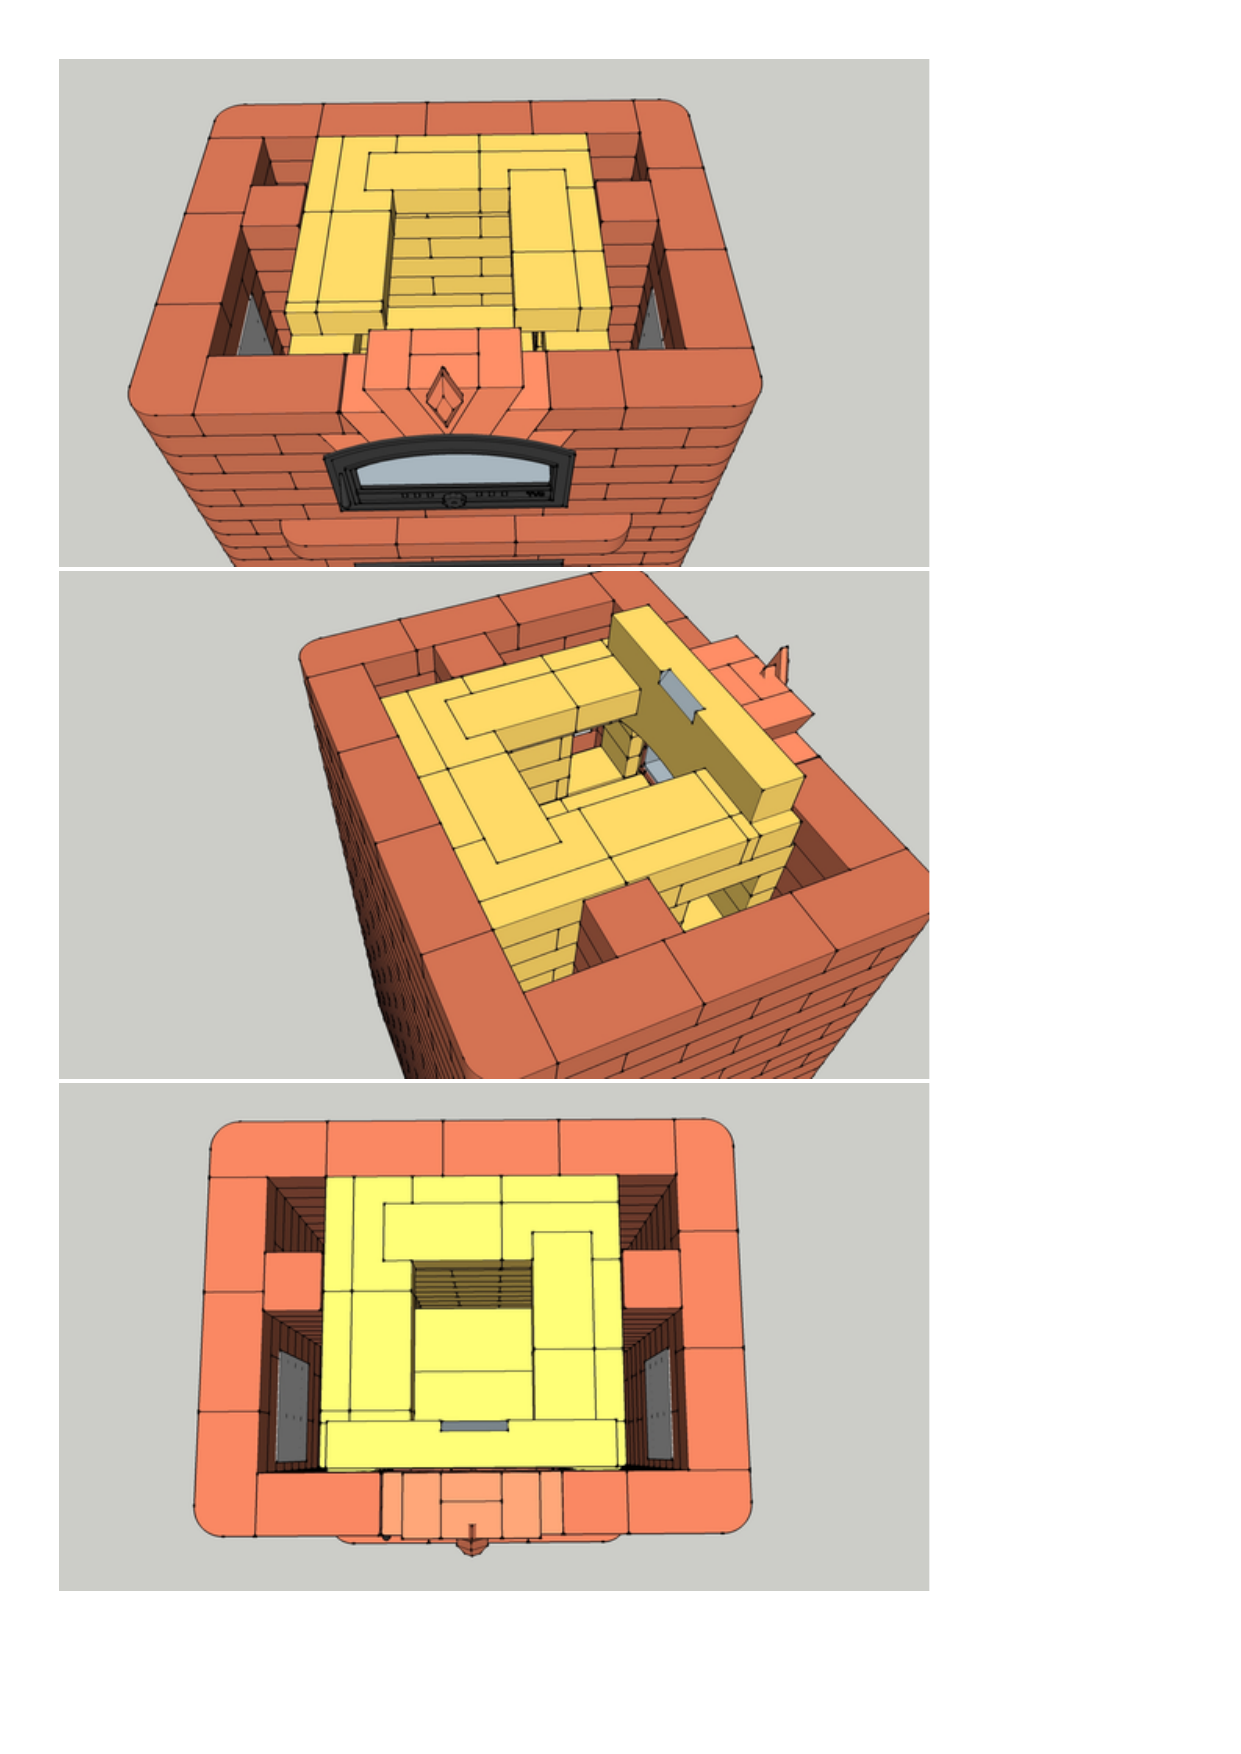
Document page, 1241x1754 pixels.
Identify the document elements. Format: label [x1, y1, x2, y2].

picture [59, 1083, 930, 1591]
picture [59, 571, 930, 1079]
picture [59, 59, 930, 567]
